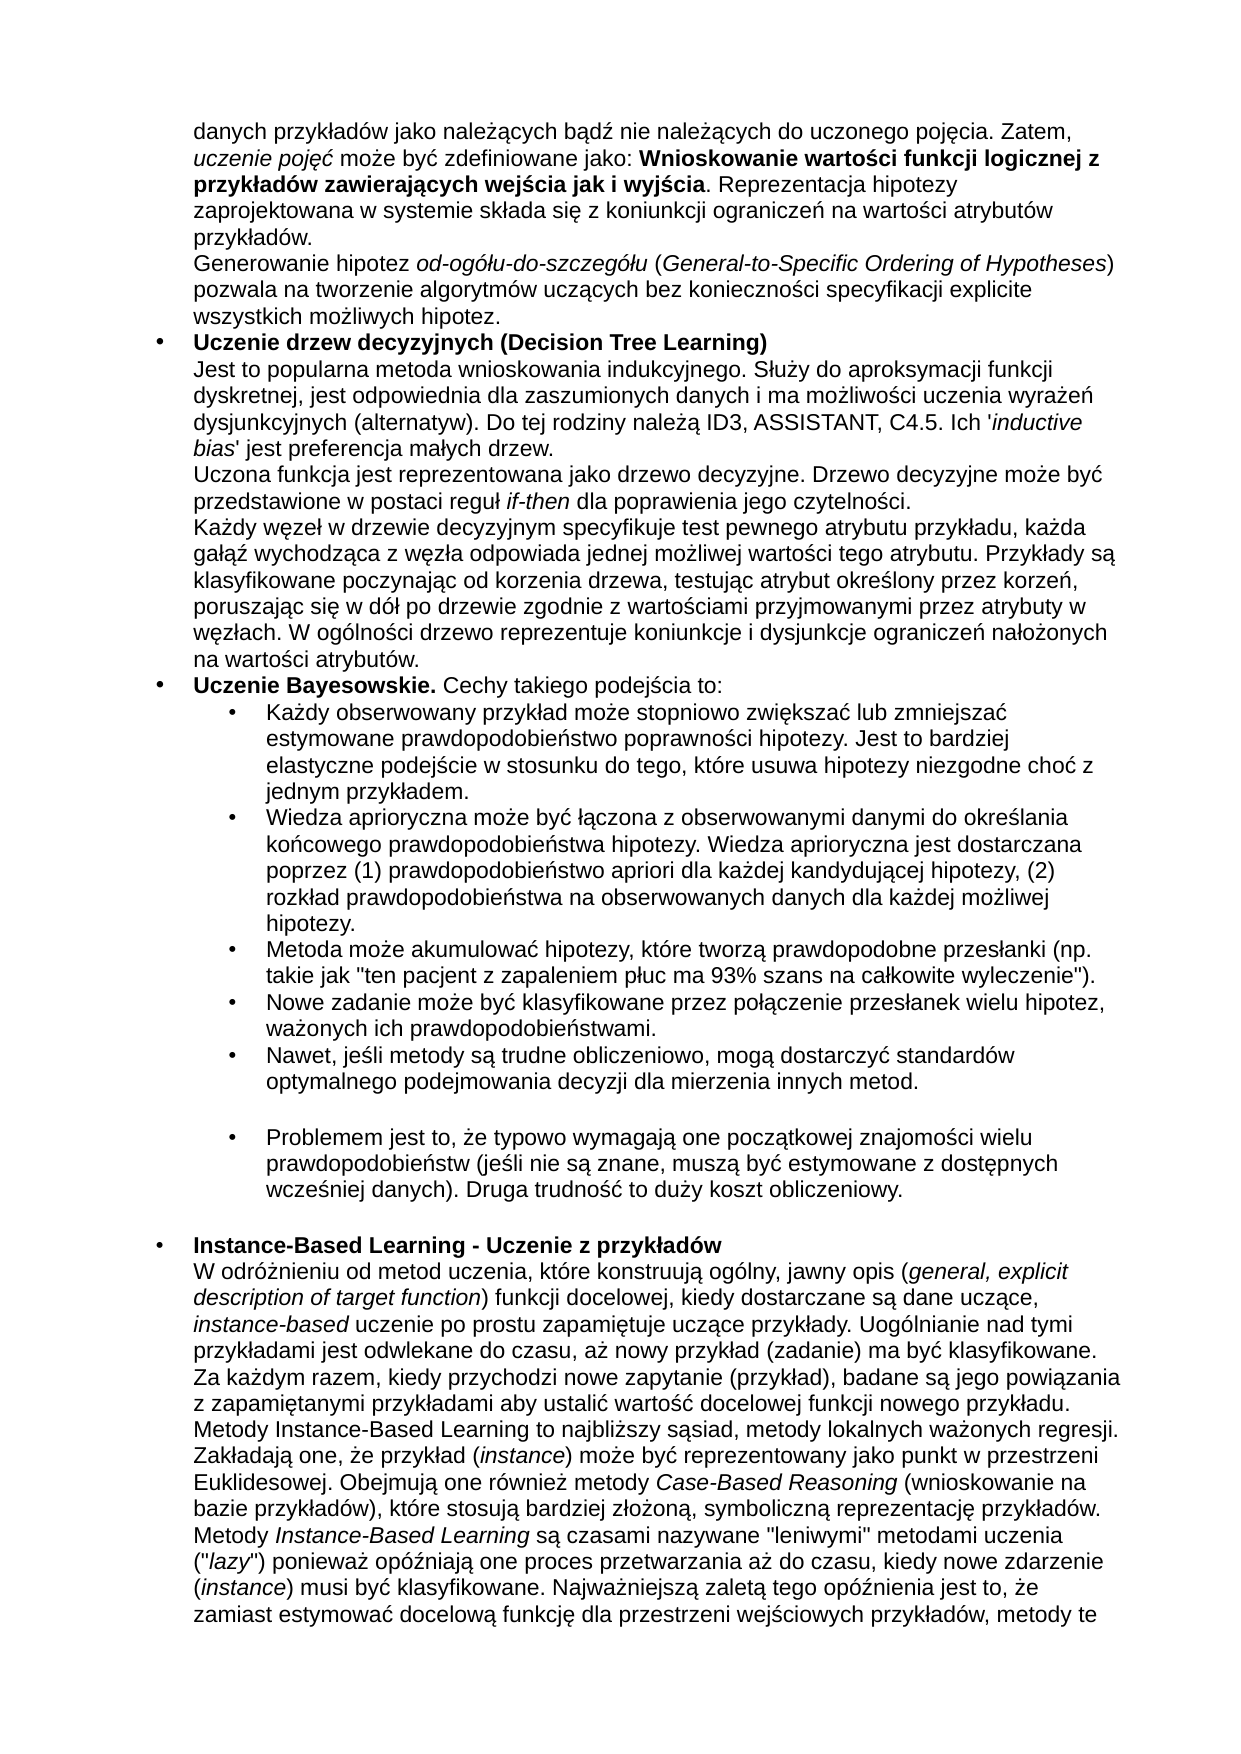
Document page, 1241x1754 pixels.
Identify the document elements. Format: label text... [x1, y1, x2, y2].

list Uczenie Bayesowskie. Cechy takiego podejścia to: [156, 672, 1122, 699]
list Nawet, jeśli metody są trudne obliczeniowo, mogą dostarczyć standardów optymalnego podejmowania decyzji dla mierzenia innych metod. [228, 1042, 1122, 1094]
list Metoda może akumulować hipotezy, które tworzą prawdopodobne przesłanki (np. takie jak "ten pacjent z zapaleniem płuc ma 93% szans na całkowite wyleczenie"). [228, 936, 1122, 989]
list Każdy obserwowany przykład może stopniowo zwiększać lub zmniejszać estymowane prawdopodobieństwo poprawności hipotezy. Jest to bardziej elastyczne podejście w stosunku do tego, które usuwa hipotezy niezgodne choć z jednym przykładem. [228, 699, 1122, 804]
list Uczenie drzew decyzyjnych (Decision Tree Learning) Jest to popularna metoda wnioskowania indukcyjnego. Służy do aproksymacji funkcji dyskretnej, jest odpowiednia dla zaszumionych danych i ma możliwości uczenia wyrażeń dysjunkcyjnych (alternatyw). Do tej rodziny należą ID3, ASSISTANT, C4.5. Ich 'inductive bias' jest preferencja małych drzew. Uczona funkcja jest reprezentowana jako drzewo decyzyjne. Drzewo decyzyjne może być przedstawione w postaci reguł if-then dla poprawienia jego czytelności. Każdy węzeł w drzewie decyzyjnym specyfikuje test pewnego atrybutu przykładu, każda gałąź wychodząca z węzła odpowiada jednej możliwej wartości tego atrybutu. Przykłady są klasyfikowane poczynając od korzenia drzewa, testując atrybut określony przez korzeń, poruszając się w dół po drzewie zgodnie z wartościami przyjmowanymi przez atrybuty w węzłach. W ogólności drzewo reprezentuje koniunkcje i dysjunkcje ograniczeń nałożonych na wartości atrybutów. [156, 329, 1122, 672]
list Instance-Based Learning - Uczenie z przykładów [156, 1232, 1122, 1258]
list Nowe zadanie może być klasyfikowane przez połączenie przesłanek wielu hipotez, ważonych ich prawdopodobieństwami. [228, 989, 1122, 1042]
list W odróżnieniu od metod uczenia, które konstruują ogólny, jawny opis (general, explicit description of target function) funkcji docelowej, kiedy dostarczane są dane uczące, instance-based uczenie po prostu zapamiętuje uczące przykłady. Uogólnianie nad tymi przykładami jest odwlekane do czasu, aż nowy przykład (zadanie) ma być klasyfikowane. Za każdym razem, kiedy przychodzi nowe zapytanie (przykład), badane są jego powiązania z zapamiętanymi przykładami aby ustalić wartość docelowej funkcji nowego przykładu. Metody Instance-Based Learning to najbliższy sąsiad, metody lokalnych ważonych regresji. Zakładają one, że przykład (instance) może być reprezentowany jako punkt w przestrzeni Euklidesowej. Obejmują one również metody Case-Based Reasoning (wnioskowanie na bazie przykładów), które stosują bardziej złożoną, symboliczną reprezentację przykładów. Metody Instance-Based Learning są czasami nazywane "leniwymi" metodami uczenia ("lazy") ponieważ opóźniają one proces przetwarzania aż do czasu, kiedy nowe zdarzenie (instance) musi być klasyfikowane. Najważniejszą zaletą tego opóźnienia jest to, że zamiast estymować docelową funkcję dla przestrzeni wejściowych przykładów, metody te [156, 1258, 1122, 1627]
list Wiedza aprioryczna może być łączona z obserwowanymi danymi do określania końcowego prawdopodobieństwa hipotezy. Wiedza aprioryczna jest dostarczana poprzez (1) prawdopodobieństwo apriori dla każdej kandydującej hipotezy, (2) rozkład prawdopodobieństwa na obserwowanych danych dla każdej możliwej hipotezy. [228, 804, 1122, 936]
list danych przykładów jako należących bądź nie należących do uczonego pojęcia. Zatem, uczenie pojęć może być zdefiniowane jako: Wnioskowanie wartości funkcji logicznej z przykładów zawierających wejścia jak i wyjścia. Reprezentacja hipotezy zaprojektowana w systemie składa się z koniunkcji ograniczeń na wartości atrybutów przykładów. Generowanie hipotez od-ogółu-do-szczegółu (General-to-Specific Ordering of Hypotheses) pozwala na tworzenie algorytmów uczących bez konieczności specyfikacji explicite wszystkich możliwych hipotez. [156, 118, 1122, 329]
list Problemem jest to, że typowo wymagają one początkowej znajomości wielu prawdopodobieństw (jeśli nie są znane, muszą być estymowane z dostępnych wcześniej danych). Druga trudność to duży koszt obliczeniowy. [228, 1123, 1122, 1202]
